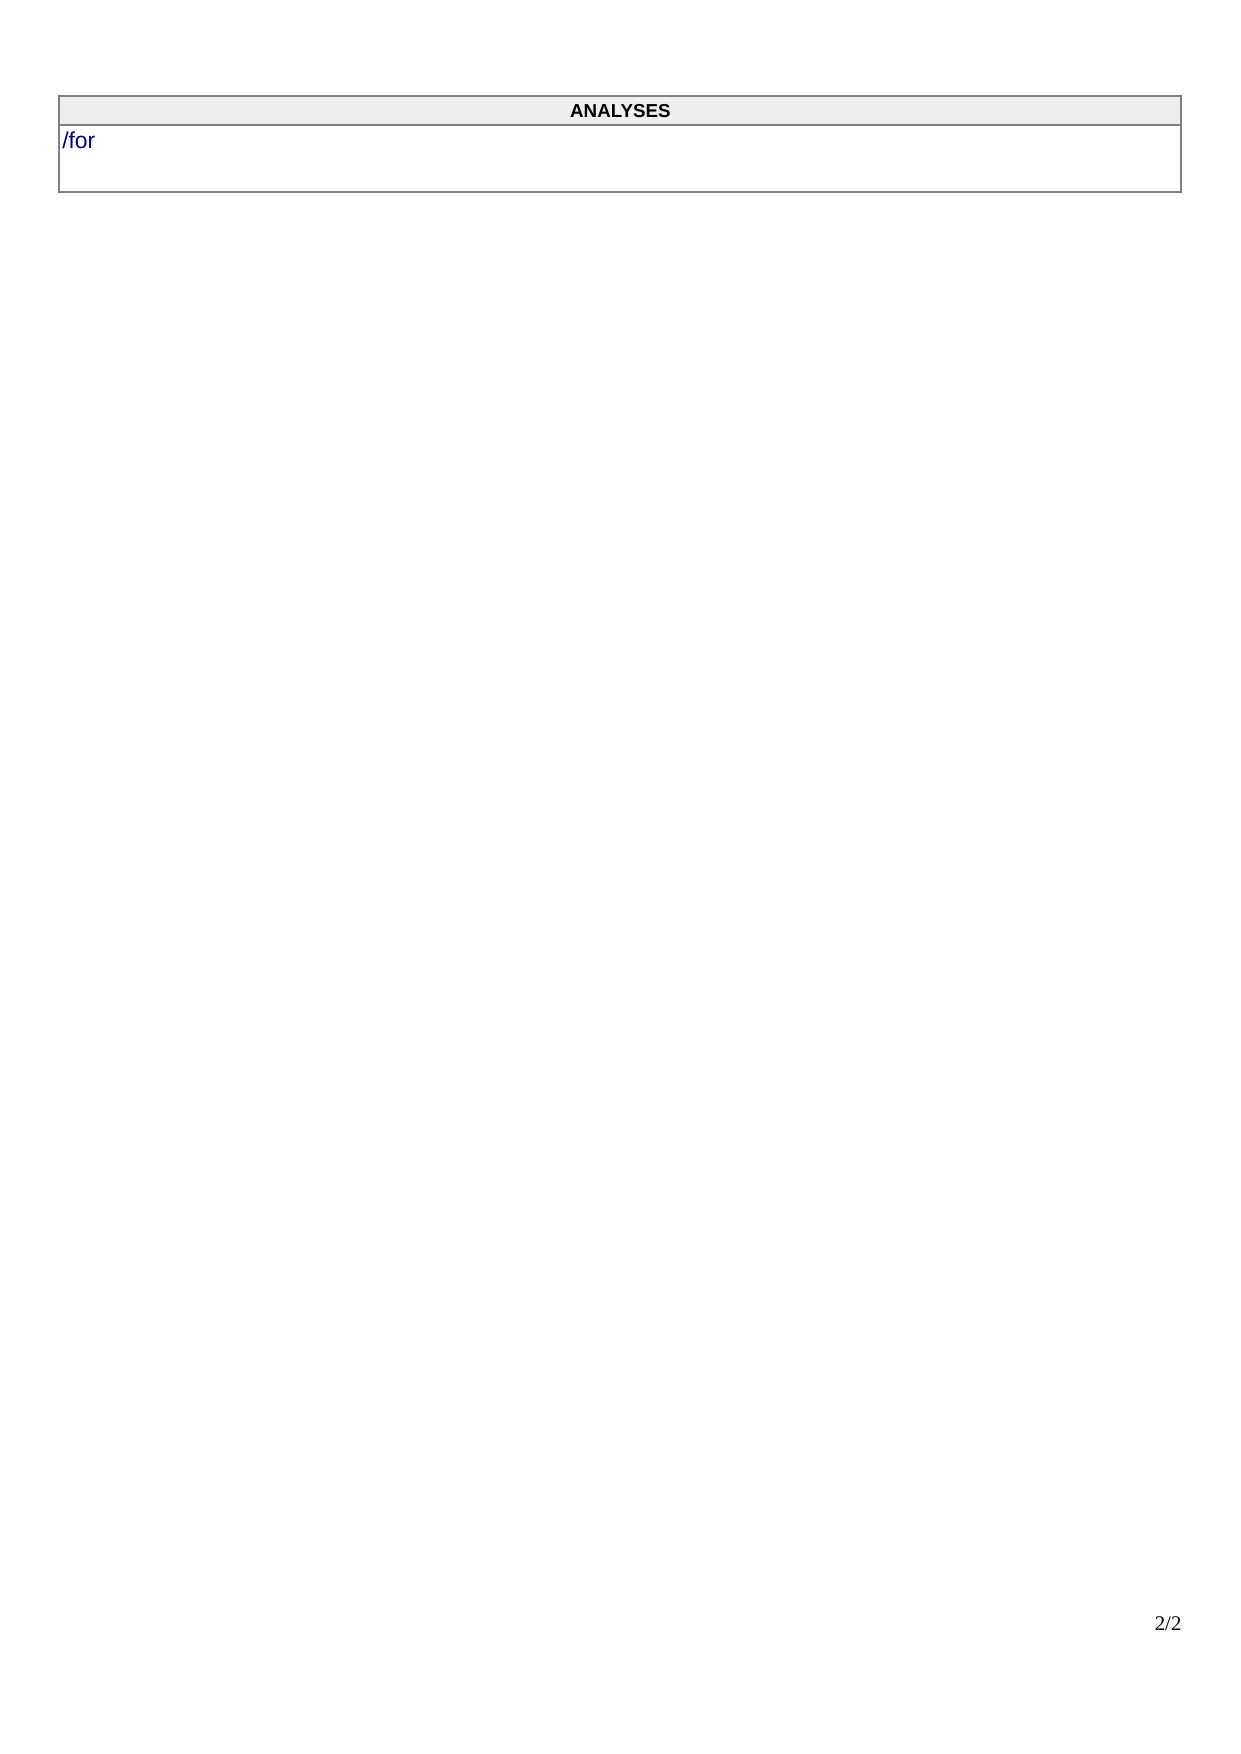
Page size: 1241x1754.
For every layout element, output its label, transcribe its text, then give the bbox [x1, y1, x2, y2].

table_cell /for [60, 126, 1180, 156]
table_cell [60, 156, 1180, 191]
table_header ANALYSES [60, 97, 1180, 124]
